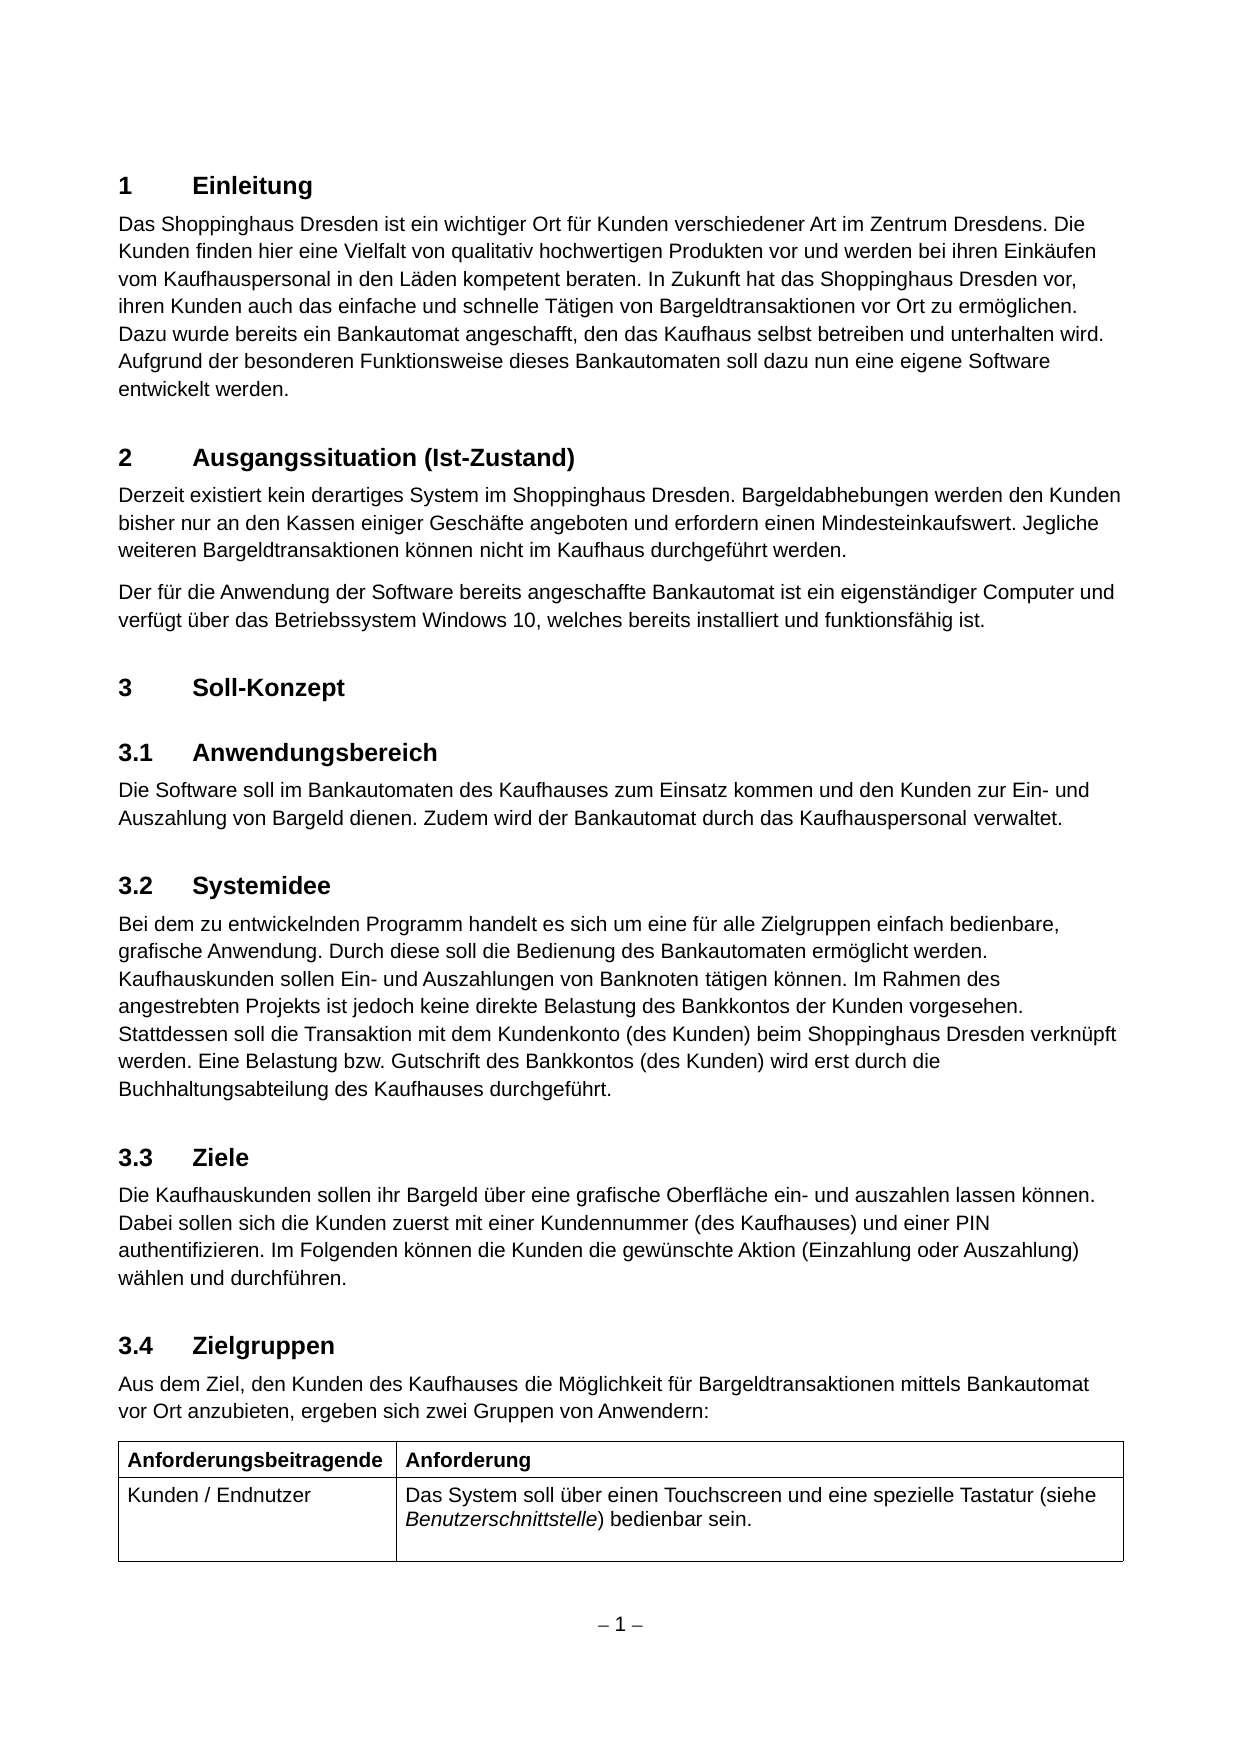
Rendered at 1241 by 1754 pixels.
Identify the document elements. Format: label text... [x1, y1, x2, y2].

table_cell Das System soll über einen Touchscreen und eine spezielle Tastatur (siehe Benutzerschnittstelle) bedienbar sein. [397, 1478, 1123, 1561]
text Der für die Anwendung der Software bereits angeschaffte Bankautomat ist ein eigenständiger Computer und verfügt über das Betriebssystem Windows 10, welches bereits installiert und funktionsfähig ist. [118, 580, 1122, 632]
table_header Anforderung [397, 1442, 1123, 1477]
subtitle Einleitung [118, 171, 1122, 200]
subtitle Zielgruppen [118, 1331, 1122, 1360]
table_cell Kunden / Endnutzer [119, 1478, 396, 1561]
subtitle Anwendungsbereich [118, 737, 1122, 766]
text Das Shoppinghaus Dresden ist ein wichtiger Ort für Kunden verschiedener Art im Zentrum Dresdens. Die Kunden finden hier eine Vielfalt von qualitativ hochwertigen Produkten vor und werden bei ihren Einkäufen vom Kaufhauspersonal in den Läden kompetent beraten. In Zukunft hat das Shoppinghaus Dresden vor, ihren Kunden auch das einfache und schnelle Tätigen von Bargeldtransaktionen vor Ort zu ermöglichen. Dazu wurde bereits ein Bankautomat angeschafft, den das Kaufhaus selbst betreiben und unterhalten wird. Aufgrund der besonderen Funktionsweise dieses Bankautomaten soll dazu nun eine eigene Software entwickelt werden. [118, 212, 1122, 401]
text Bei dem zu entwickelnden Programm handelt es sich um eine für alle Zielgruppen einfach bedienbare, grafische Anwendung. Durch diese soll die Bedienung des Bankautomaten ermöglicht werden. Kaufhauskunden sollen Ein- und Auszahlungen von Banknoten tätigen können. Im Rahmen des angestrebten Projekts ist jedoch keine direkte Belastung des Bankkontos der Kunden vorgesehen. Stattdessen soll die Transaktion mit dem Kundenkonto (des Kunden) beim Shoppinghaus Dresden verknüpft werden. Eine Belastung bzw. Gutschrift des Bankkontos (des Kunden) wird erst durch die Buchhaltungsabteilung des Kaufhauses durchgeführt. [118, 912, 1122, 1101]
table_header Anforderungsbeitragende [119, 1442, 396, 1477]
text Die Software soll im Bankautomaten des Kaufhauses zum Einsatz kommen und den Kunden zur Ein- und Auszahlung von Bargeld dienen. Zudem wird der Bankautomat durch das Kaufhauspersonal verwaltet. [118, 778, 1122, 829]
subtitle Ziele [118, 1142, 1122, 1171]
text Aus dem Ziel, den Kunden des Kaufhauses die Möglichkeit für Bargeldtransaktionen mittels Bankautomat vor Ort anzubieten, ergeben sich zwei Gruppen von Anwendern: [118, 1372, 1122, 1423]
subtitle Ausgangssituation (Ist-Zustand) [118, 442, 1122, 471]
subtitle Soll-Konzept [118, 673, 1122, 702]
subtitle Systemidee [118, 871, 1122, 900]
text Die Kaufhauskunden sollen ihr Bargeld über eine grafische Oberfläche ein- und auszahlen lassen können. Dabei sollen sich die Kunden zuerst mit einer Kundennummer (des Kaufhauses) und einer PIN authentifizieren. Im Folgenden können die Kunden die gewünschte Aktion (Einzahlung oder Auszahlung) wählen und durchführen. [118, 1183, 1122, 1289]
text Derzeit existiert kein derartiges System im Shoppinghaus Dresden. Bargeldabhebungen werden den Kunden bisher nur an den Kassen einiger Geschäfte angeboten und erfordern einen Mindesteinkaufswert. Jegliche weiteren Bargeldtransaktionen können nicht im Kaufhaus durchgeführt werden. [118, 483, 1122, 562]
